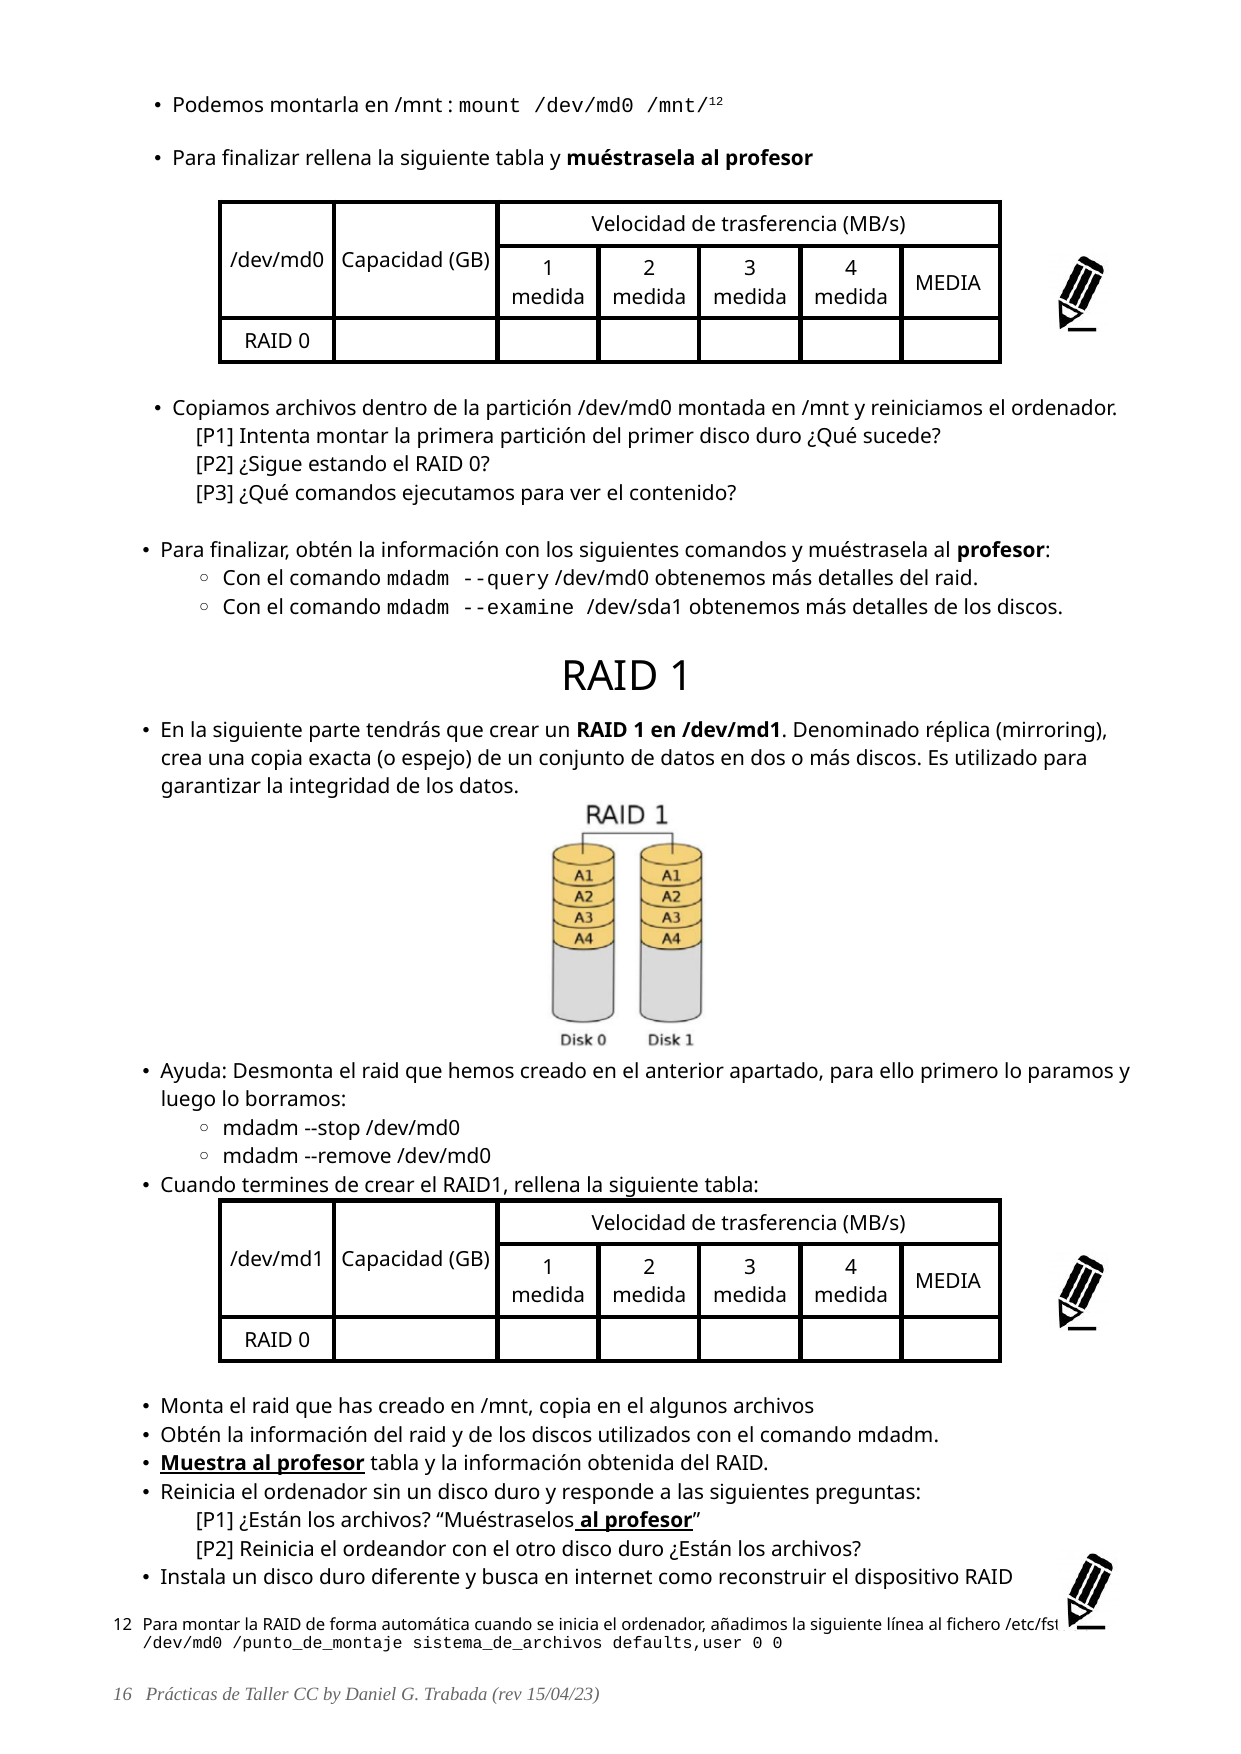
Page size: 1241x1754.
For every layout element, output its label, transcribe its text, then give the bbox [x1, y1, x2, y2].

table_cell [500, 320, 596, 360]
table_cell 4 medida [803, 1246, 899, 1315]
list Para finalizar rellena la siguiente tabla y muéstrasela al profesor [154, 143, 1141, 171]
table_header Velocidad de trasferencia (MB/s) [500, 1203, 998, 1242]
list Reinicia el ordeandor con el otro disco duro ¿Están los archivos? [196, 1534, 1141, 1562]
list Cuando termines de crear el RAID1, rellena la siguiente tabla: [142, 1170, 1141, 1198]
table_cell [701, 1319, 798, 1359]
list Monta el raid que has creado en /mnt, copia en el algunos archivos [142, 1391, 1141, 1420]
list Podemos montarla en /mnt : mount /dev/md0 /mnt/ [154, 90, 1141, 119]
list Ayuda: Desmonta el raid que hemos creado en el anterior apartado, para ello primero lo paramos y luego lo borramos: [142, 800, 1141, 1113]
list Copiamos archivos dentro de la partición /dev/md0 montada en /mnt y reiniciamos el ordenador. [154, 393, 1141, 421]
table_cell [336, 320, 495, 360]
table_cell [601, 1319, 697, 1359]
list ¿Están los archivos? “Muéstraselos al profesor” [196, 1505, 1141, 1534]
table_cell [904, 320, 998, 360]
list mdadm --remove /dev/md0 [196, 1141, 1141, 1170]
table_cell [803, 1319, 899, 1359]
table_cell [701, 320, 798, 360]
table_cell 2 medida [601, 1246, 697, 1315]
picture [1048, 251, 1110, 332]
list Muestra al profesor tabla y la información obtenida del RAID. [142, 1448, 1141, 1477]
table_cell [336, 1319, 495, 1359]
table_cell 1 medida [500, 248, 596, 316]
list Con el comando mdadm --examine /dev/sda1 obtenemos más detalles de los discos. [196, 592, 1141, 620]
table_cell MEDIA [904, 248, 998, 316]
list Con el comando mdadm --query /dev/md0 obtenemos más detalles del raid. [196, 563, 1141, 592]
list Obtén la información del raid y de los discos utilizados con el comando mdadm. [142, 1420, 1141, 1448]
table_header /dev/md1 [222, 1203, 332, 1315]
table_cell MEDIA [904, 1246, 998, 1315]
table_cell 3 medida [701, 1246, 798, 1315]
picture [1048, 1250, 1110, 1331]
table_cell [500, 1319, 596, 1359]
table_cell [601, 320, 697, 360]
picture [540, 800, 714, 1056]
list Intenta montar la primera partición del primer disco duro ¿Qué sucede? [196, 421, 1141, 449]
table_header /dev/md0 [222, 204, 332, 316]
list Para finalizar, obtén la información con los siguientes comandos y muéstrasela al profesor: [142, 535, 1141, 563]
table_cell 1 medida [500, 1246, 596, 1315]
picture [1057, 1549, 1119, 1630]
table_header Capacidad (GB) [336, 1203, 495, 1315]
list Para montar la RAID de forma automática cuando se inicia el ordenador, añadimos la siguiente línea al fichero /etc/fstab : /dev/md0 /punto_de_montaje sistema_de_archivos defaults,user 0 0 [113, 1612, 1141, 1654]
list mdadm --stop /dev/md0 [196, 1113, 1141, 1141]
subtitle RAID 1 [113, 645, 1141, 702]
table_cell [803, 320, 899, 360]
list ¿Qué comandos ejecutamos para ver el contenido? [196, 478, 1141, 506]
table_header Velocidad de trasferencia (MB/s) [500, 204, 998, 243]
table_cell RAID 0 [222, 320, 332, 360]
list En la siguiente parte tendrás que crear un RAID 1 en /dev/md1. Denominado réplica (mirroring), crea una copia exacta (o espejo) de un conjunto de datos en dos o más discos. Es utilizado para garantizar la integridad de los datos. [142, 715, 1141, 800]
list Instala un disco duro diferente y busca en internet como reconstruir el dispositivo RAID [142, 1562, 1057, 1591]
table_cell [904, 1319, 998, 1359]
table_header Capacidad (GB) [336, 204, 495, 316]
list ¿Sigue estando el RAID 0? [196, 449, 1141, 478]
list Reinicia el ordenador sin un disco duro y responde a las siguientes preguntas: [142, 1477, 1141, 1505]
table_cell 4 medida [803, 248, 899, 316]
table_cell 3 medida [701, 248, 798, 316]
table_cell 2 medida [601, 248, 697, 316]
table_cell RAID 0 [222, 1319, 332, 1359]
